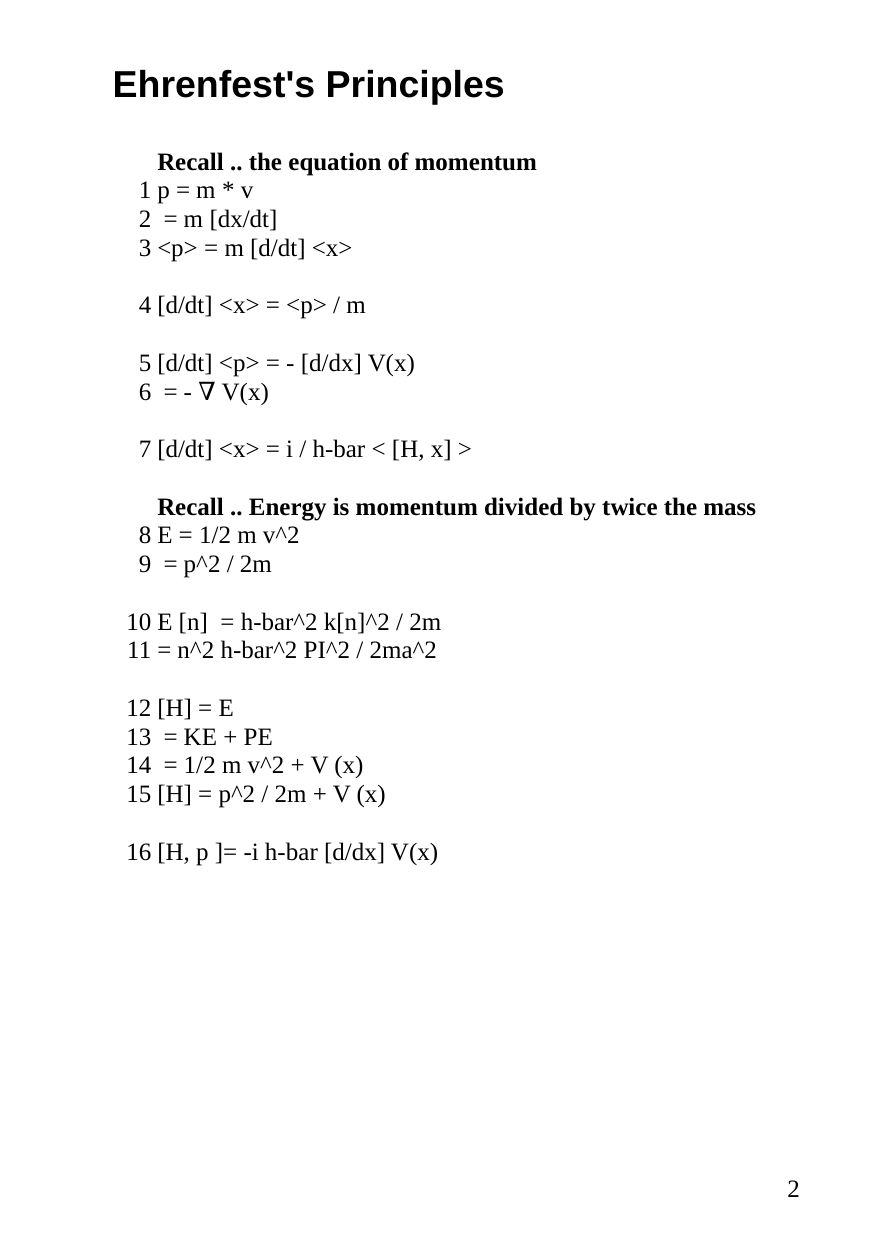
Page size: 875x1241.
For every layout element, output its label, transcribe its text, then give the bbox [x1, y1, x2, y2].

table_cell [154, 866, 793, 894]
table_cell [H] = p^2 / 2m + V (x) [154, 779, 793, 808]
table_cell 12 [109, 693, 154, 722]
table_cell 14 [109, 751, 154, 779]
table_cell [109, 463, 154, 492]
table_cell [154, 578, 793, 607]
table_cell [109, 808, 154, 837]
table_cell [154, 319, 793, 348]
subtitle Ehrenfest's Principles [112, 62, 799, 106]
table_cell = n^2 h-bar^2 PI^2 / 2ma^2 [154, 636, 793, 664]
table_cell = p^2 / 2m [154, 549, 793, 578]
table_cell <p> = m [d/dt] <x> [154, 233, 793, 262]
table_cell [109, 492, 154, 521]
table_cell [109, 866, 154, 894]
table_cell 4 [109, 291, 154, 319]
table_cell 6 [109, 377, 154, 406]
table_cell 16 [109, 837, 154, 866]
table_cell 13 [109, 722, 154, 751]
table_cell [H] = E [154, 693, 793, 722]
table_cell 15 [109, 779, 154, 808]
table_cell E = 1/2 m v^2 [154, 521, 793, 549]
table_cell [d/dt] <p> = - [d/dx] V(x) [154, 348, 793, 377]
table_cell 2 [109, 204, 154, 233]
table_cell [109, 664, 154, 693]
table_cell 8 [109, 521, 154, 549]
table_cell = - ∇ V(x) [154, 377, 793, 406]
table_cell [154, 406, 793, 434]
table_cell 11 [109, 636, 154, 664]
table_cell 9 [109, 549, 154, 578]
table_cell = m [dx/dt] [154, 204, 793, 233]
table_cell 1 [109, 176, 154, 204]
table_cell [109, 578, 154, 607]
table_cell 5 [109, 348, 154, 377]
table_cell [154, 808, 793, 837]
table_header Recall .. the equation of momentum [154, 147, 793, 176]
table_cell = KE + PE [154, 722, 793, 751]
table_cell [109, 319, 154, 348]
table_header [109, 147, 154, 176]
table_cell Recall .. Energy is momentum divided by twice the mass [154, 492, 793, 521]
table_cell [d/dt] <x> = <p> / m [154, 291, 793, 319]
table_cell [154, 463, 793, 492]
table_cell [154, 262, 793, 291]
table_cell 7 [109, 434, 154, 463]
table_cell p = m * v [154, 176, 793, 204]
table_cell [109, 262, 154, 291]
table_cell = 1/2 m v^2 + V (x) [154, 751, 793, 779]
table_cell E [n] = h-bar^2 k[n]^2 / 2m [154, 607, 793, 636]
table_cell 3 [109, 233, 154, 262]
table_cell [154, 664, 793, 693]
table_cell [H, p ]= -i h-bar [d/dx] V(x) [154, 837, 793, 866]
table_cell [d/dt] <x> = i / h-bar < [H, x] > [154, 434, 793, 463]
table_cell 10 [109, 607, 154, 636]
table_cell [109, 406, 154, 434]
